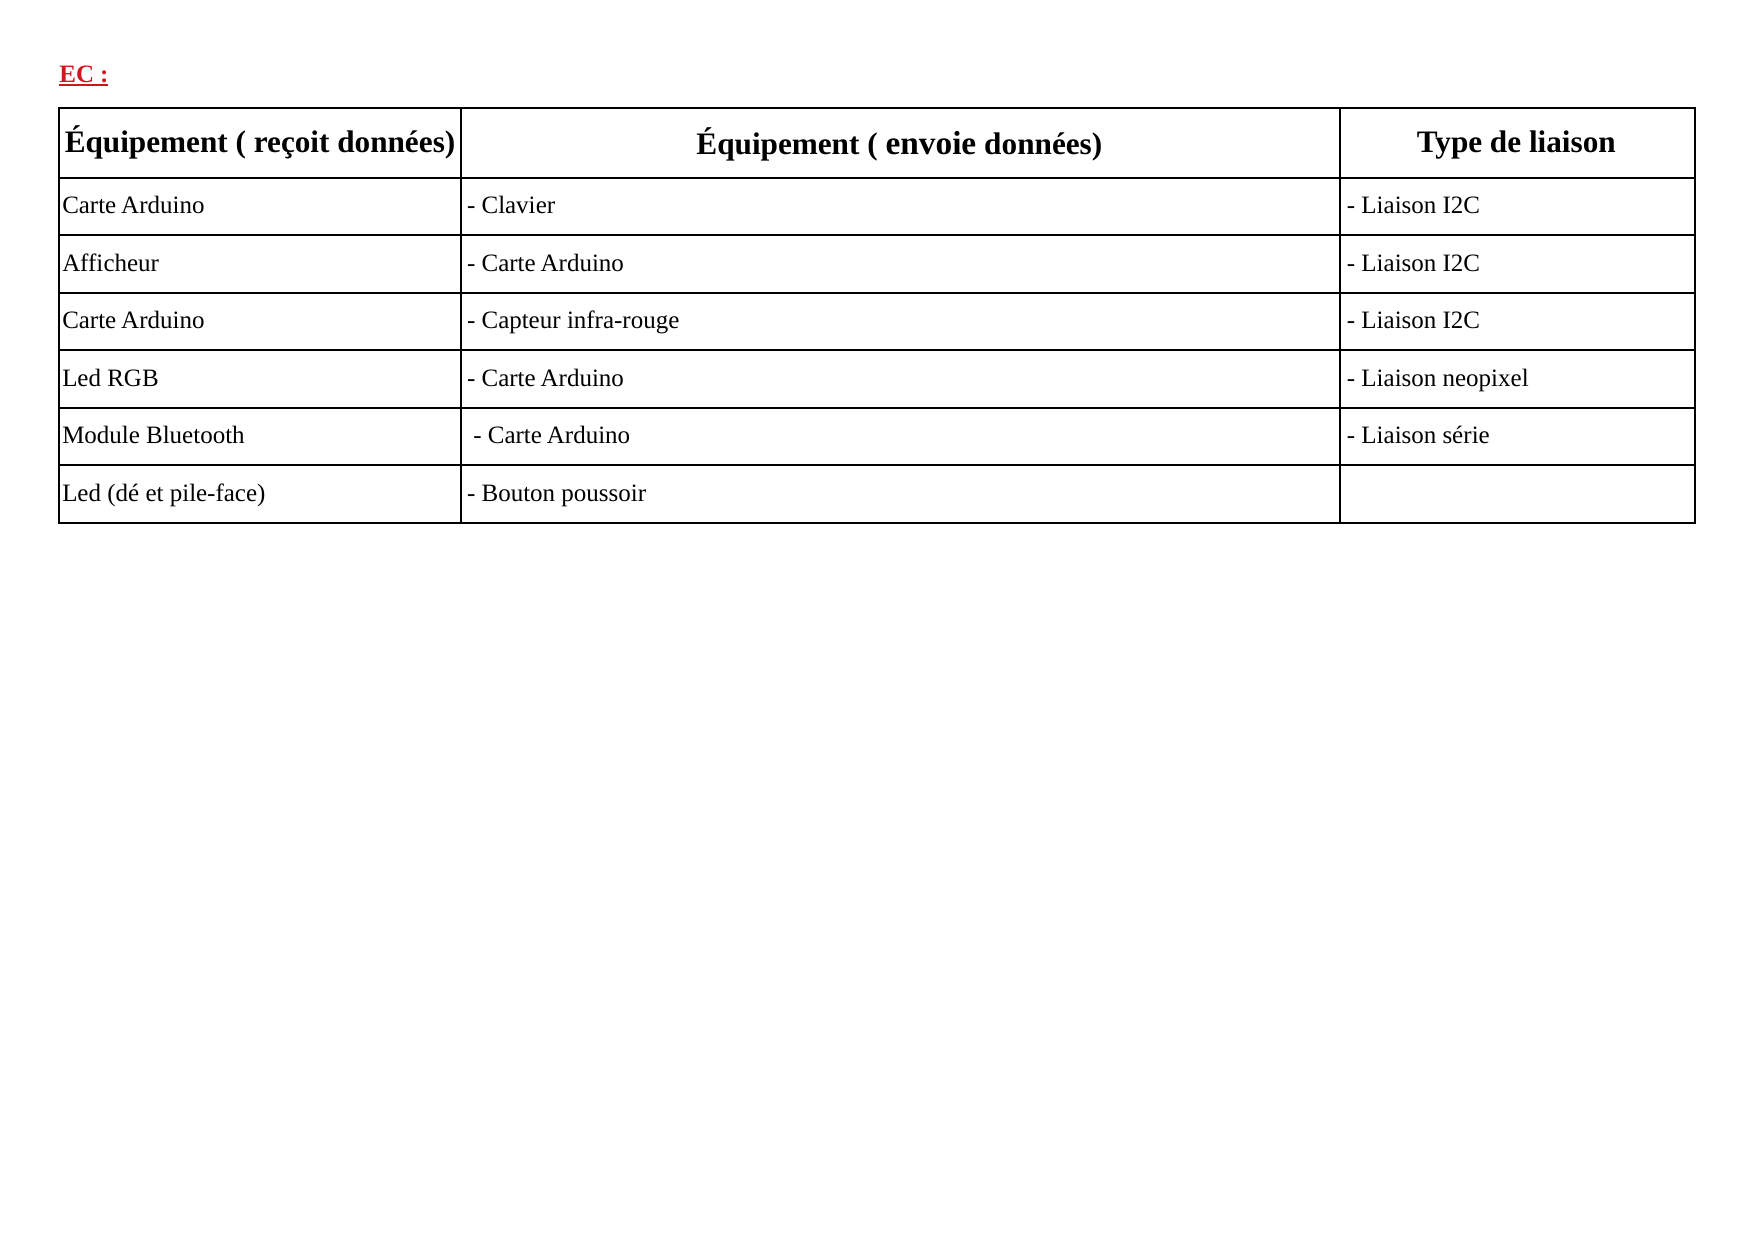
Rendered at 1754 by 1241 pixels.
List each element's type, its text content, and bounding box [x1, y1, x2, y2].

table_cell - Liaison I2C [1341, 179, 1694, 234]
table_cell - Capteur infra-rouge [462, 294, 1339, 349]
table_cell Afficheur [60, 236, 460, 292]
table_cell Led RGB [60, 351, 460, 407]
table_cell - Bouton poussoir [462, 466, 1339, 522]
table_cell - Clavier [462, 179, 1339, 234]
text EC : [59, 59, 1695, 88]
table_cell - Carte Arduino [462, 236, 1339, 292]
table_cell [1341, 466, 1694, 522]
table_cell Carte Arduino [60, 179, 460, 234]
table_cell - Carte Arduino [462, 351, 1339, 407]
table_header Équipement ( envoie données) [462, 109, 1339, 177]
table_cell - Liaison I2C [1341, 236, 1694, 292]
table_cell - Liaison série [1341, 409, 1694, 464]
table_cell - Liaison neopixel [1341, 351, 1694, 407]
table_cell Carte Arduino [60, 294, 460, 349]
table_cell - Liaison I2C [1341, 294, 1694, 349]
table_header Équipement ( reçoit données) [60, 109, 460, 177]
table_cell Led (dé et pile-face) [60, 466, 460, 522]
table_cell Module Bluetooth [60, 409, 460, 464]
table_header Type de liaison [1341, 109, 1694, 177]
table_cell - Carte Arduino [462, 409, 1339, 464]
